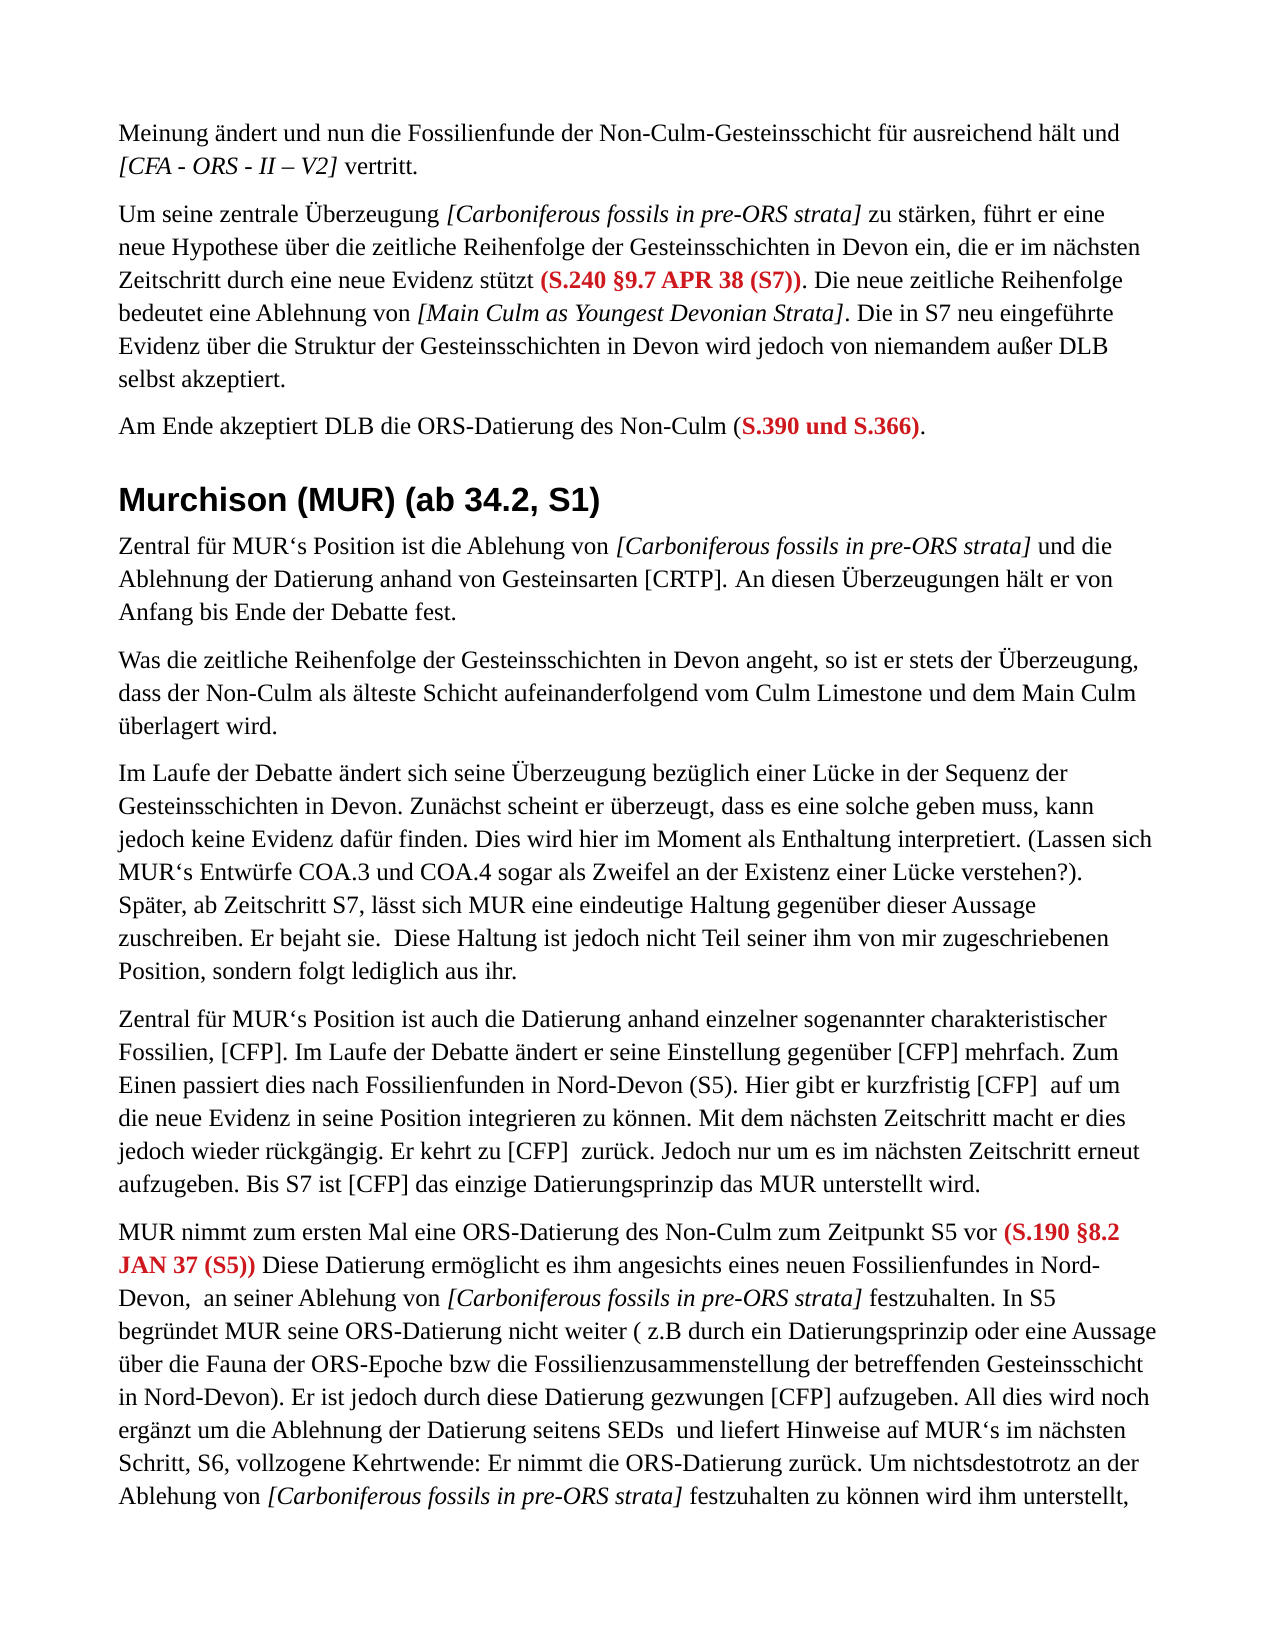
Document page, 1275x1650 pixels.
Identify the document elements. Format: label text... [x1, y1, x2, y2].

text Am Ende akzeptiert DLB die ORS-Datierung des Non-Culm (S.390 und S.366). [118, 411, 1157, 440]
text Zentral für MUR‘s Position ist auch die Datierung anhand einzelner sogenannter charakteristischer Fossilien, [CFP]. Im Laufe der Debatte ändert er seine Einstellung gegenüber [CFP] mehrfach. Zum Einen passiert dies nach Fossilienfunden in Nord-Devon (S5). Hier gibt er kurzfristig [CFP] auf um die neue Evidenz in seine Position integrieren zu können. Mit dem nächsten Zeitschritt macht er dies jedoch wieder rückgängig. Er kehrt zu [CFP] zurück. Jedoch nur um es im nächsten Zeitschritt erneut aufzugeben. Bis S7 ist [CFP] das einzige Datierungsprinzip das MUR unterstellt wird. [118, 1004, 1157, 1198]
text Im Laufe der Debatte ändert sich seine Überzeugung bezüglich einer Lücke in der Sequenz der Gesteinsschichten in Devon. Zunächst scheint er überzeugt, dass es eine solche geben muss, kann jedoch keine Evidenz dafür finden. Dies wird hier im Moment als Enthaltung interpretiert. (Lassen sich MUR‘s Entwürfe COA.3 und COA.4 sogar als Zweifel an der Existenz einer Lücke verstehen?). Später, ab Zeitschritt S7, lässt sich MUR eine eindeutige Haltung gegenüber dieser Aussage zuschreiben. Er bejaht sie. Diese Haltung ist jedoch nicht Teil seiner ihm von mir zugeschriebenen Position, sondern folgt lediglich aus ihr. [118, 758, 1157, 985]
text MUR nimmt zum ersten Mal eine ORS-Datierung des Non-Culm zum Zeitpunkt S5 vor (S.190 §8.2 JAN 37 (S5)) Diese Datierung ermöglicht es ihm angesichts eines neuen Fossilienfundes in Nord-Devon, an seiner Ablehung von [Carboniferous fossils in pre-ORS strata] festzuhalten. In S5 begründet MUR seine ORS-Datierung nicht weiter ( z.B durch ein Datierungsprinzip oder eine Aussage über die Fauna der ORS-Epoche bzw die Fossilienzusammenstellung der betreffenden Gesteinsschicht in Nord-Devon). Er ist jedoch durch diese Datierung gezwungen [CFP] aufzugeben. All dies wird noch ergänzt um die Ablehnung der Datierung seitens SEDs und liefert Hinweise auf MUR‘s im nächsten Schritt, S6, vollzogene Kehrtwende: Er nimmt die ORS-Datierung zurück. Um nichtsdestotrotz an der Ablehung von [Carboniferous fossils in pre-ORS strata] festzuhalten zu können wird ihm unterstellt, [118, 1217, 1157, 1510]
subtitle Murchison (MUR) (ab 34.2, S1) [118, 480, 1157, 518]
text Zentral für MUR‘s Position ist die Ablehung von [Carboniferous fossils in pre-ORS strata] und die Ablehnung der Datierung anhand von Gesteinsarten [CRTP]. An diesen Überzeugungen hält er von Anfang bis Ende der Debatte fest. [118, 531, 1157, 626]
text Was die zeitliche Reihenfolge der Gesteinsschichten in Devon angeht, so ist er stets der Überzeugung, dass der Non-Culm als älteste Schicht aufeinanderfolgend vom Culm Limestone und dem Main Culm überlagert wird. [118, 645, 1157, 739]
text Um seine zentrale Überzeugung [Carboniferous fossils in pre-ORS strata] zu stärken, führt er eine neue Hypothese über die zeitliche Reihenfolge der Gesteinsschichten in Devon ein, die er im nächsten Zeitschritt durch eine neue Evidenz stützt (S.240 §9.7 APR 38 (S7)). Die neue zeitliche Reihenfolge bedeutet eine Ablehnung von [Main Culm as Youngest Devonian Strata]. Die in S7 neu eingeführte Evidenz über die Struktur der Gesteinsschichten in Devon wird jedoch von niemandem außer DLB selbst akzeptiert. [118, 199, 1157, 393]
text Meinung ändert und nun die Fossilienfunde der Non-Culm-Gesteinsschicht für ausreichend hält und [CFA - ORS - II – V2] vertritt. [118, 118, 1157, 180]
